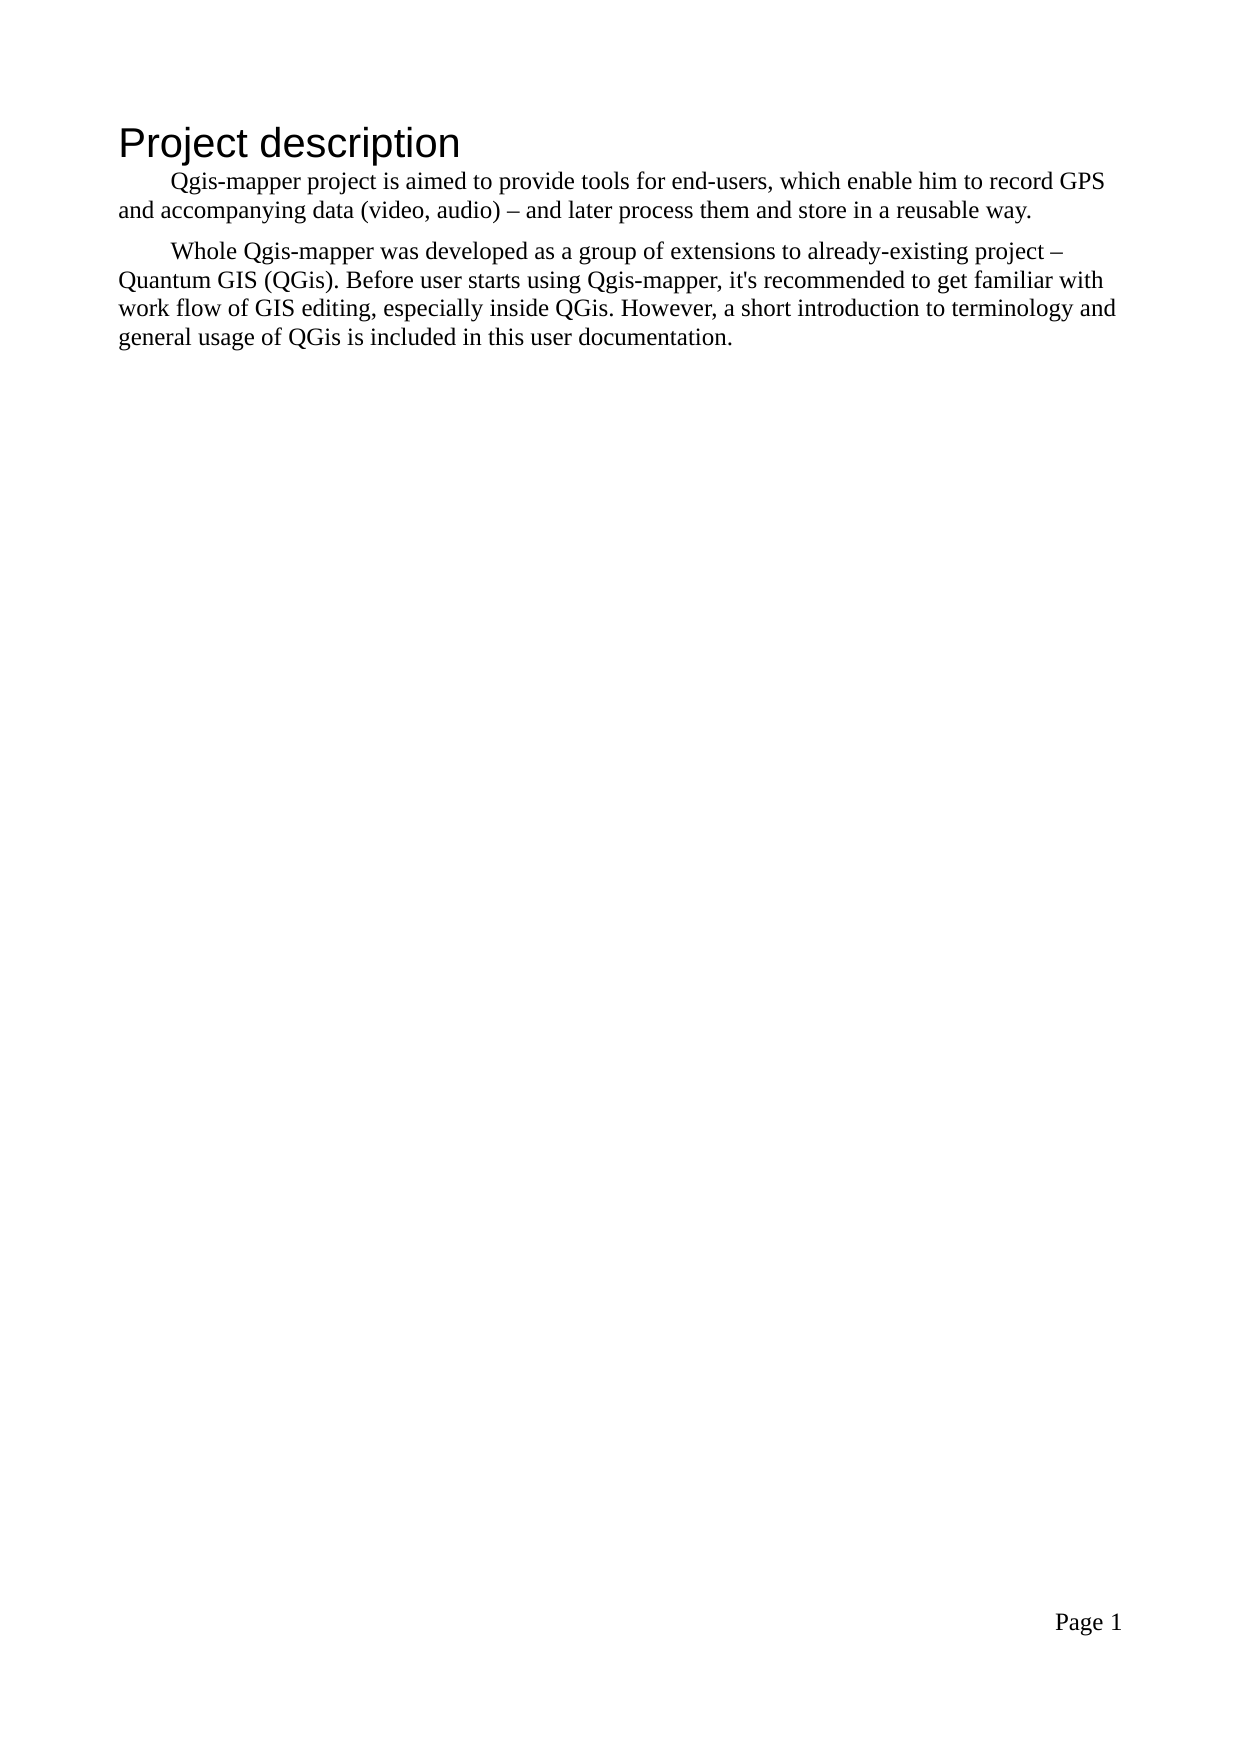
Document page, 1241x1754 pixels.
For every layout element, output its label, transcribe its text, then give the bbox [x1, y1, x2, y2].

text Project description [118, 118, 1122, 166]
text Qgis-mapper project is aimed to provide tools for end-users, which enable him to record GPS and accompanying data (video, audio) – and later process them and store in a reusable way. [118, 166, 1122, 223]
text Whole Qgis-mapper was developed as a group of extensions to already-existing project – Quantum GIS (QGis). Before user starts using Qgis-mapper, it's recommended to get familiar with work flow of GIS editing, especially inside QGis. However, a short introduction to terminology and general usage of QGis is included in this user documentation. [118, 236, 1122, 351]
